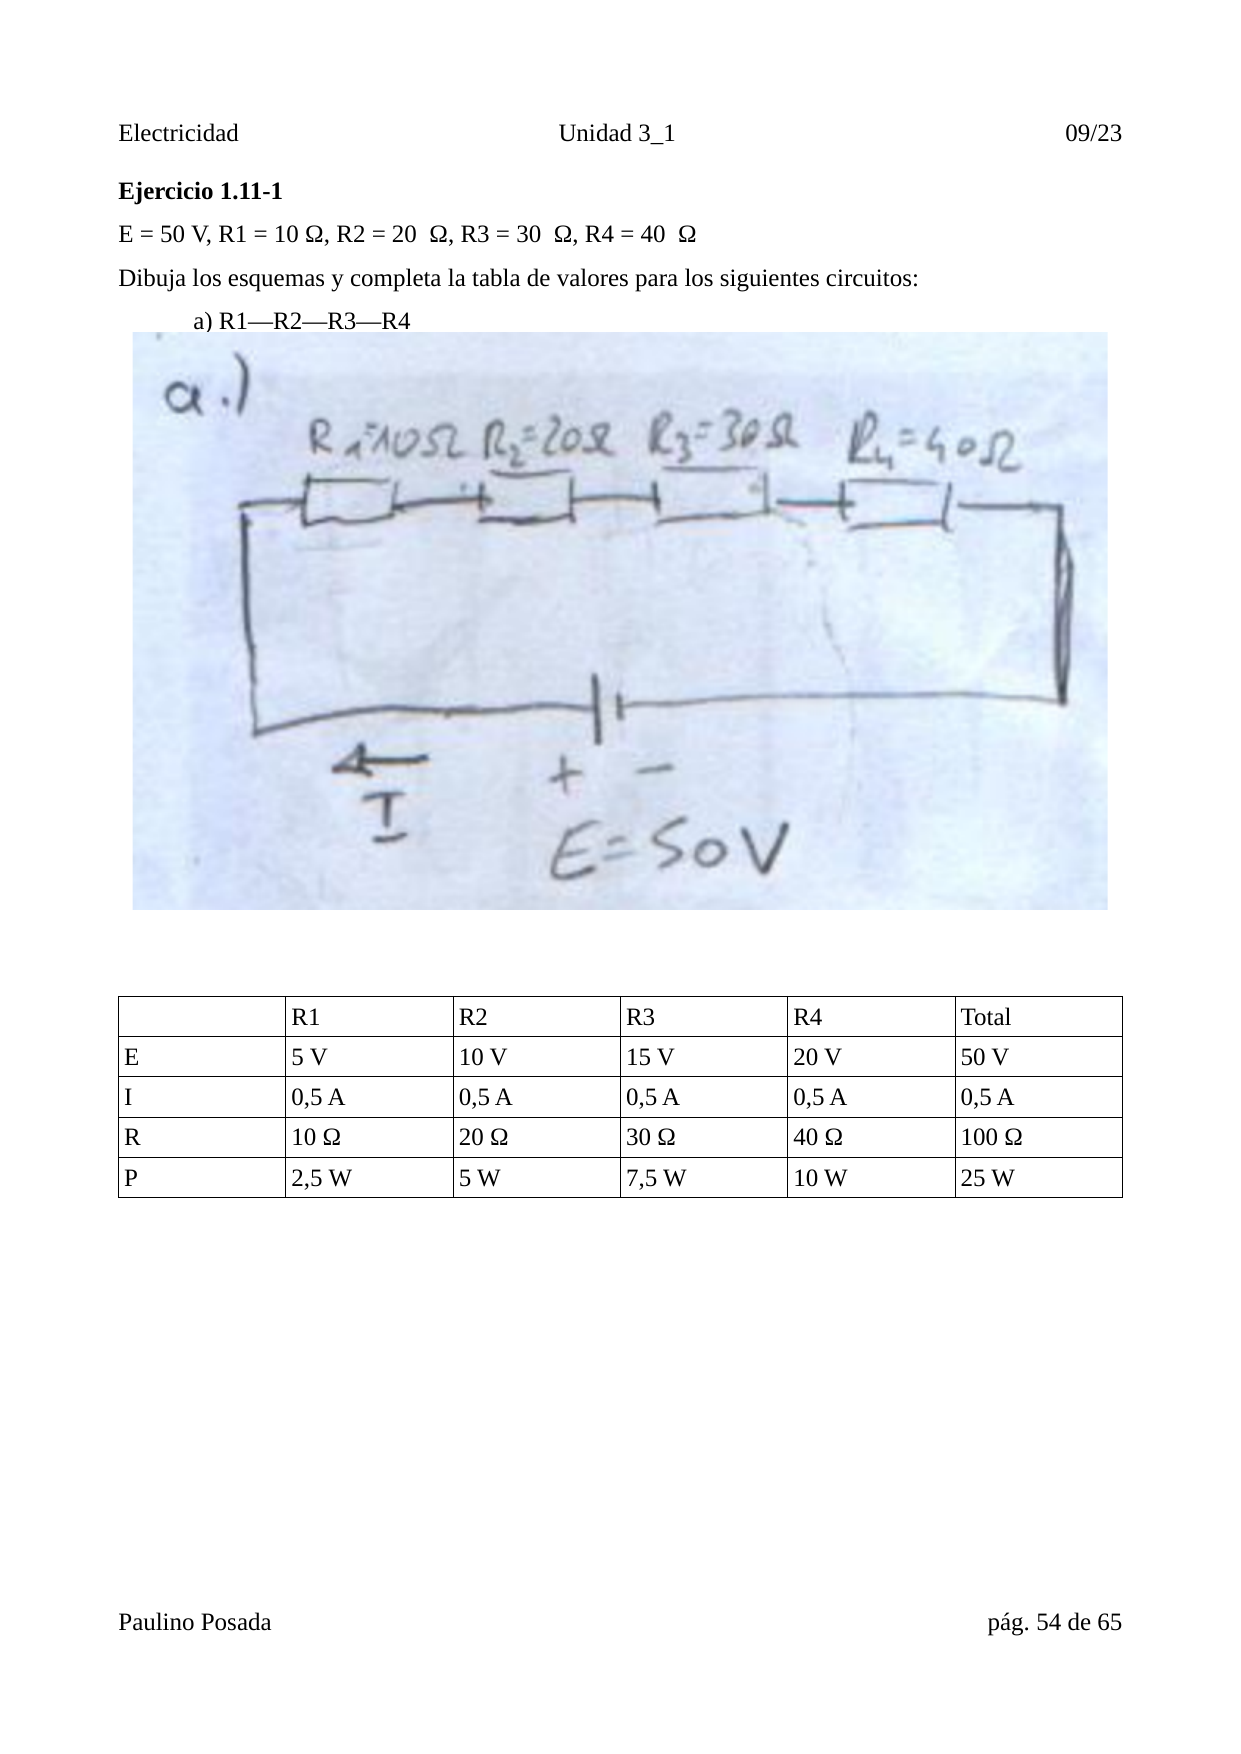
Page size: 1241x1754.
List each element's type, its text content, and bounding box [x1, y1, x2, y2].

table_cell 30 Ω [621, 1118, 787, 1157]
table_cell 2,5 W [286, 1158, 453, 1197]
table_cell 0,5 A [621, 1077, 787, 1117]
table_cell 100 Ω [956, 1118, 1122, 1157]
table_cell 0,5 A [788, 1077, 955, 1117]
table_cell 40 Ω [788, 1118, 955, 1157]
table_cell 15 V [621, 1037, 787, 1076]
table_header R3 [621, 997, 787, 1036]
table_cell 0,5 A [286, 1077, 453, 1117]
table_cell 10 V [454, 1037, 620, 1076]
text Ejercicio 1.11-1 [118, 176, 1122, 205]
table_cell 10 Ω [286, 1118, 453, 1157]
text Dibuja los esquemas y completa la tabla de valores para los siguientes circuitos: [118, 263, 1122, 291]
table_cell 20 Ω [454, 1118, 620, 1157]
table_header R4 [788, 997, 955, 1036]
table_header R2 [454, 997, 620, 1036]
table_cell 10 W [788, 1158, 955, 1197]
picture [132, 332, 1108, 910]
table_header [119, 997, 285, 1036]
text E = 50 V, R1 = 10 Ω, R2 = 20 Ω, R3 = 30 Ω, R4 = 40 Ω [118, 219, 1122, 248]
table_cell P [119, 1158, 285, 1197]
table_cell 25 W [956, 1158, 1122, 1197]
table_cell 7,5 W [621, 1158, 787, 1197]
table_cell 50 V [956, 1037, 1122, 1076]
table_cell 0,5 A [454, 1077, 620, 1117]
table_header R1 [286, 997, 453, 1036]
table_header Total [956, 997, 1122, 1036]
table_cell 20 V [788, 1037, 955, 1076]
table_cell 5 V [286, 1037, 453, 1076]
table_cell 5 W [454, 1158, 620, 1197]
table_cell E [119, 1037, 285, 1076]
table_cell 0,5 A [956, 1077, 1122, 1117]
table_cell I [119, 1077, 285, 1117]
list a) R1—R2—R3—R4 [156, 306, 1122, 334]
table_cell R [119, 1118, 285, 1157]
